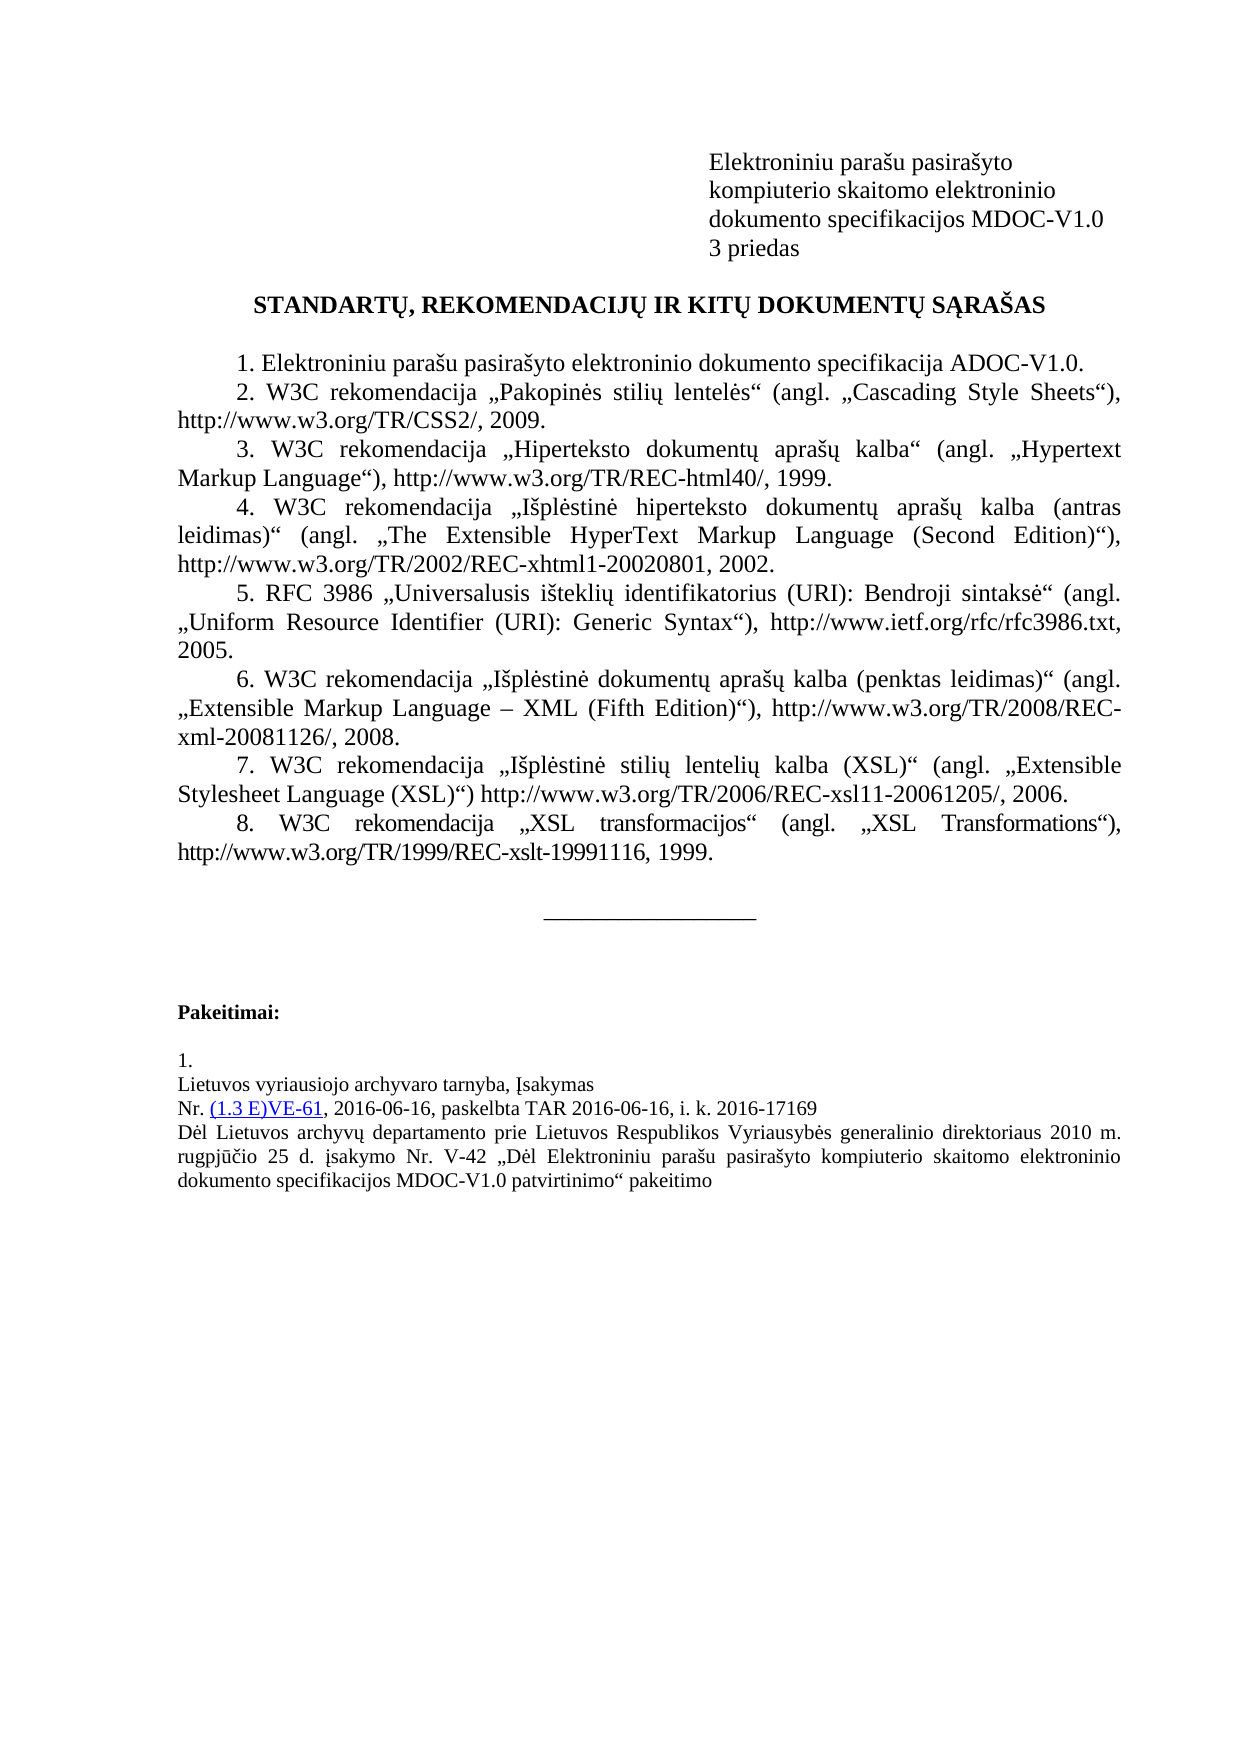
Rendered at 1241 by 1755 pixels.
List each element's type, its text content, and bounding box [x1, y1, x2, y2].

text dokumento specifikacijos MDOC-V1.0 [177, 204, 1122, 233]
text Dėl Lietuvos archyvų departamento prie Lietuvos Respublikos Vyriausybės generalinio direktoriaus 2010 m. rugpjūčio 25 d. įsakymo Nr. V-42 „Dėl Elektroniniu parašu pasirašyto kompiuterio skaitomo elektroninio dokumento specifikacijos MDOC-V1.0 patvirtinimo“ pakeitimo [177, 1120, 1122, 1192]
text 1. [177, 1048, 1122, 1072]
text 7. W3C rekomendacija „Išplėstinė stilių lentelių kalba (XSL)“ (angl. „Extensible Stylesheet Language (XSL)“) http://www.w3.org/TR/2006/REC-xsl11-20061205/, 2006. [177, 751, 1122, 808]
text Nr. (1.3 E)VE-61, 2016-06-16, paskelbta TAR 2016-06-16, i. k. 2016-17169 [177, 1096, 1122, 1120]
text Pakeitimai: [177, 1000, 1122, 1024]
text 5. RFC 3986 „Universalusis išteklių identifikatorius (URI): Bendroji sintaksė“ (angl. „Uniform Resource Identifier (URI): Generic Syntax“), http://www.ietf.org/rfc/rfc3986.txt, 2005. [177, 578, 1122, 664]
text 6. W3C rekomendacija „Išplėstinė dokumentų aprašų kalba (penktas leidimas)“ (angl. „Extensible Markup Language – XML (Fifth Edition)“), http://www.w3.org/TR/2008/REC-xml-20081126/, 2008. [177, 664, 1122, 751]
text 8. W3C rekomendacija „XSL transformacijos“ (angl. „XSL Transformations“), http://www.w3.org/TR/1999/REC-xslt-19991116, 1999. [177, 808, 1122, 866]
text STANDARTŲ, REKOMENDACIJŲ IR KITŲ DOKUMENTŲ SĄRAŠAS [177, 291, 1122, 319]
text Lietuvos vyriausiojo archyvaro tarnyba, Įsakymas [177, 1072, 1122, 1096]
text Elektroniniu parašu pasirašyto [177, 147, 1122, 176]
text 2. W3C rekomendacija „Pakopinės stilių lentelės“ (angl. „Cascading Style Sheets“), http://www.w3.org/TR/CSS2/, 2009. [177, 377, 1122, 434]
text 4. W3C rekomendacija „Išplėstinė hiperteksto dokumentų aprašų kalba (antras leidimas)“ (angl. „The Extensible HyperText Markup Language (Second Edition)“), http://www.w3.org/TR/2002/REC-xhtml1-20020801, 2002. [177, 492, 1122, 578]
text 3 priedas [177, 233, 1122, 262]
text kompiuterio skaitomo elektroninio [177, 176, 1122, 204]
text 1. Elektroniniu parašu pasirašyto elektroninio dokumento specifikacija ADOC-V1.0. [177, 348, 1122, 377]
text 3. W3C rekomendacija „Hiperteksto dokumentų aprašų kalba“ (angl. „Hypertext Markup Language“), http://www.w3.org/TR/REC-html40/, 1999. [177, 434, 1122, 492]
text _________________ [177, 894, 1122, 923]
